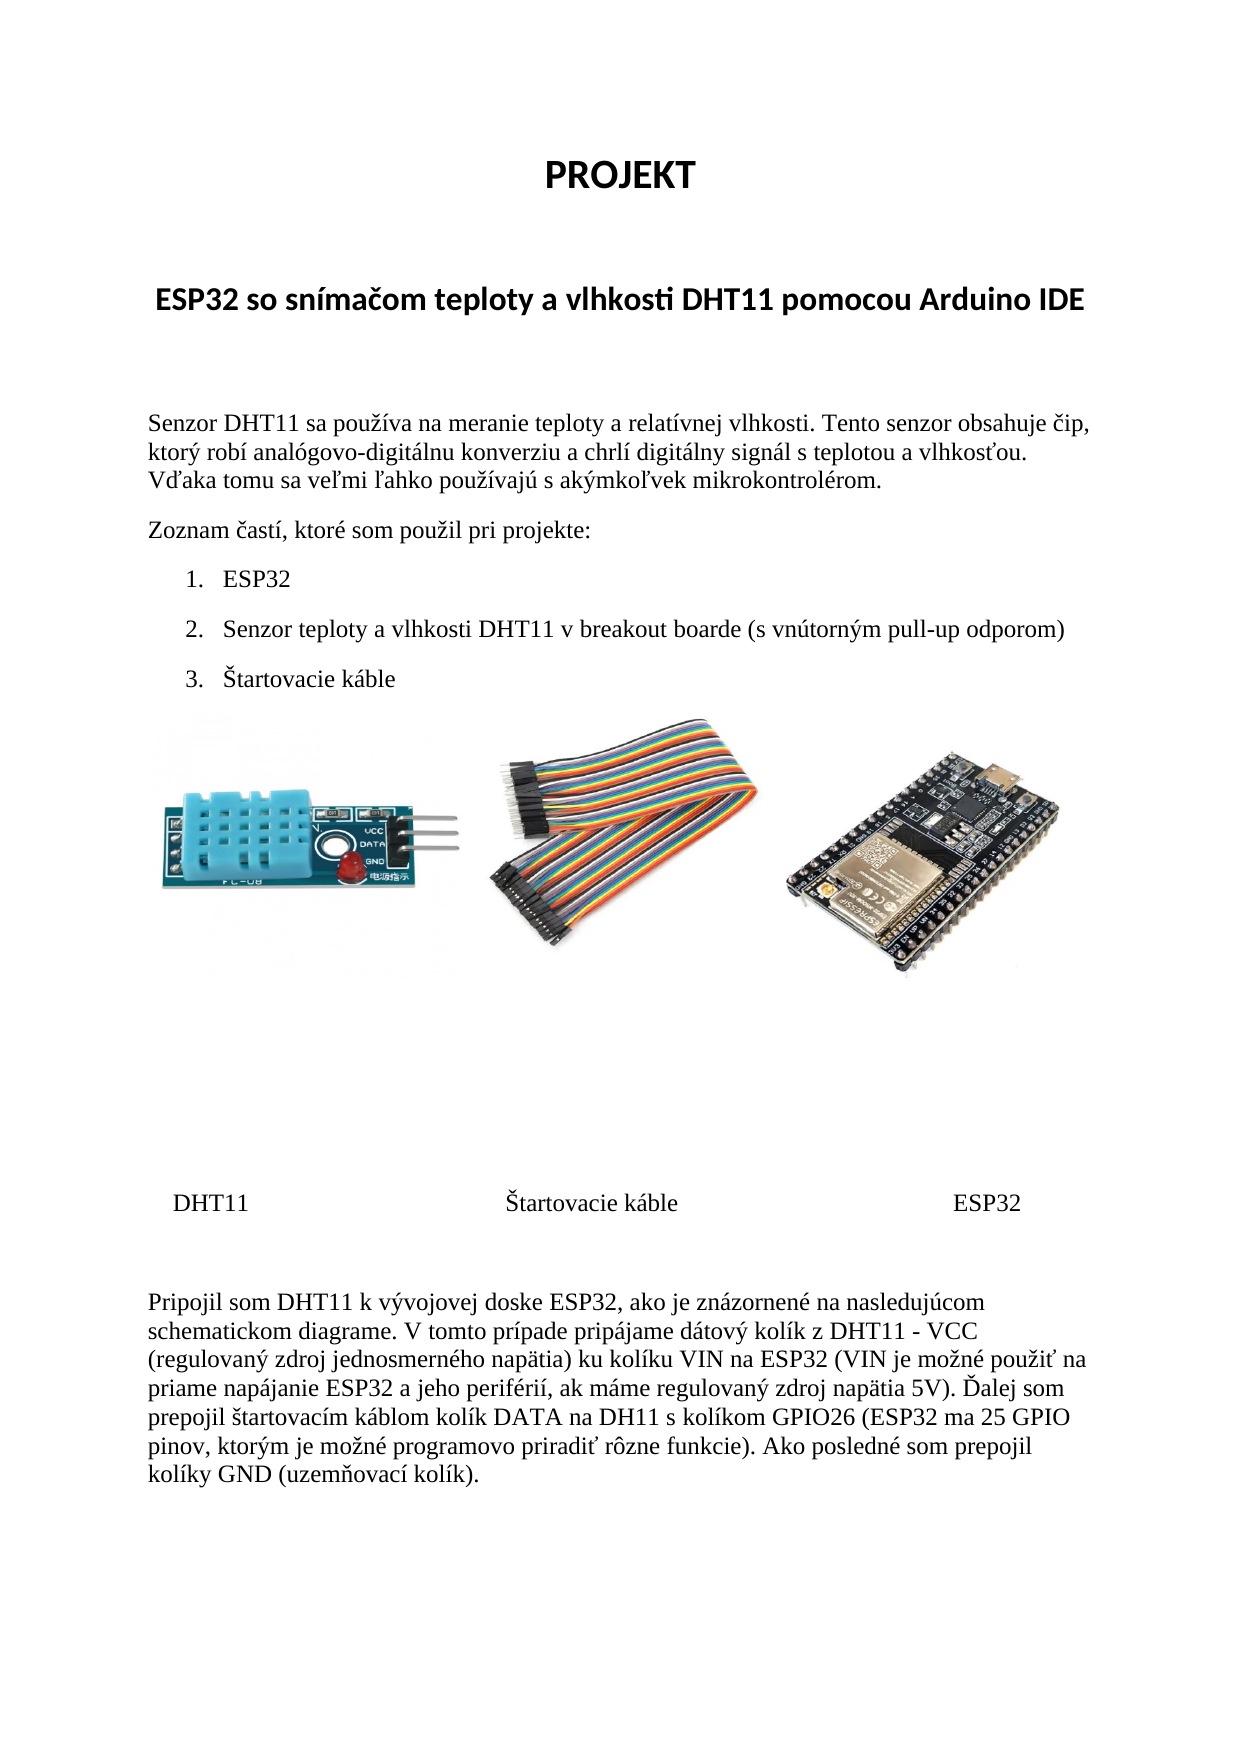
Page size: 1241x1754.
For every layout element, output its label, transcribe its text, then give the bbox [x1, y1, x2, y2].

list ESP32 [185, 564, 1093, 593]
text PROJEKT [148, 148, 1093, 198]
text ESP32 so snímačom teploty a vlhkosti DHT11 pomocou Arduino IDE [148, 278, 1093, 319]
text DHT11 Štartovacie káble ESP32 [148, 1188, 1093, 1217]
text Senzor DHT11 sa používa na meranie teploty a relatívnej vlhkosti. Tento senzor obsahuje čip, ktorý robí analógovo-digitálnu konverziu a chrlí digitálny signál s teplotou a vlhkosťou. Vďaka tomu sa veľmi ľahko používajú s akýmkoľvek mikrokontrolérom. [148, 408, 1093, 494]
list Senzor teploty a vlhkosti DHT11 v breakout boarde (s vnútorným pull-up odporom) [185, 614, 1093, 643]
text Pripojil som DHT11 k vývojovej doske ESP32, ako je znázornené na nasledujúcom schematickom diagrame. V tomto prípade pripájame dátový kolík z DHT11 - VCC (regulovaný zdroj jednosmerného napätia) ku kolíku VIN na ESP32 (VIN je možné použiť na priame napájanie ESP32 a jeho periférií, ak máme regulovaný zdroj napätia 5V). Ďalej som prepojil štartovacím káblom kolík DATA na DH11 s kolíkom GPIO26 (ESP32 ma 25 GPIO pinov, ktorým je možné programovo priradiť rôzne funkcie). Ako posledné som prepojil kolíky GND (uzemňovací kolík). [148, 1287, 1093, 1488]
text Zoznam častí, ktoré som použil pri projekte: [148, 515, 1093, 544]
list Štartovacie káble [185, 664, 1093, 692]
